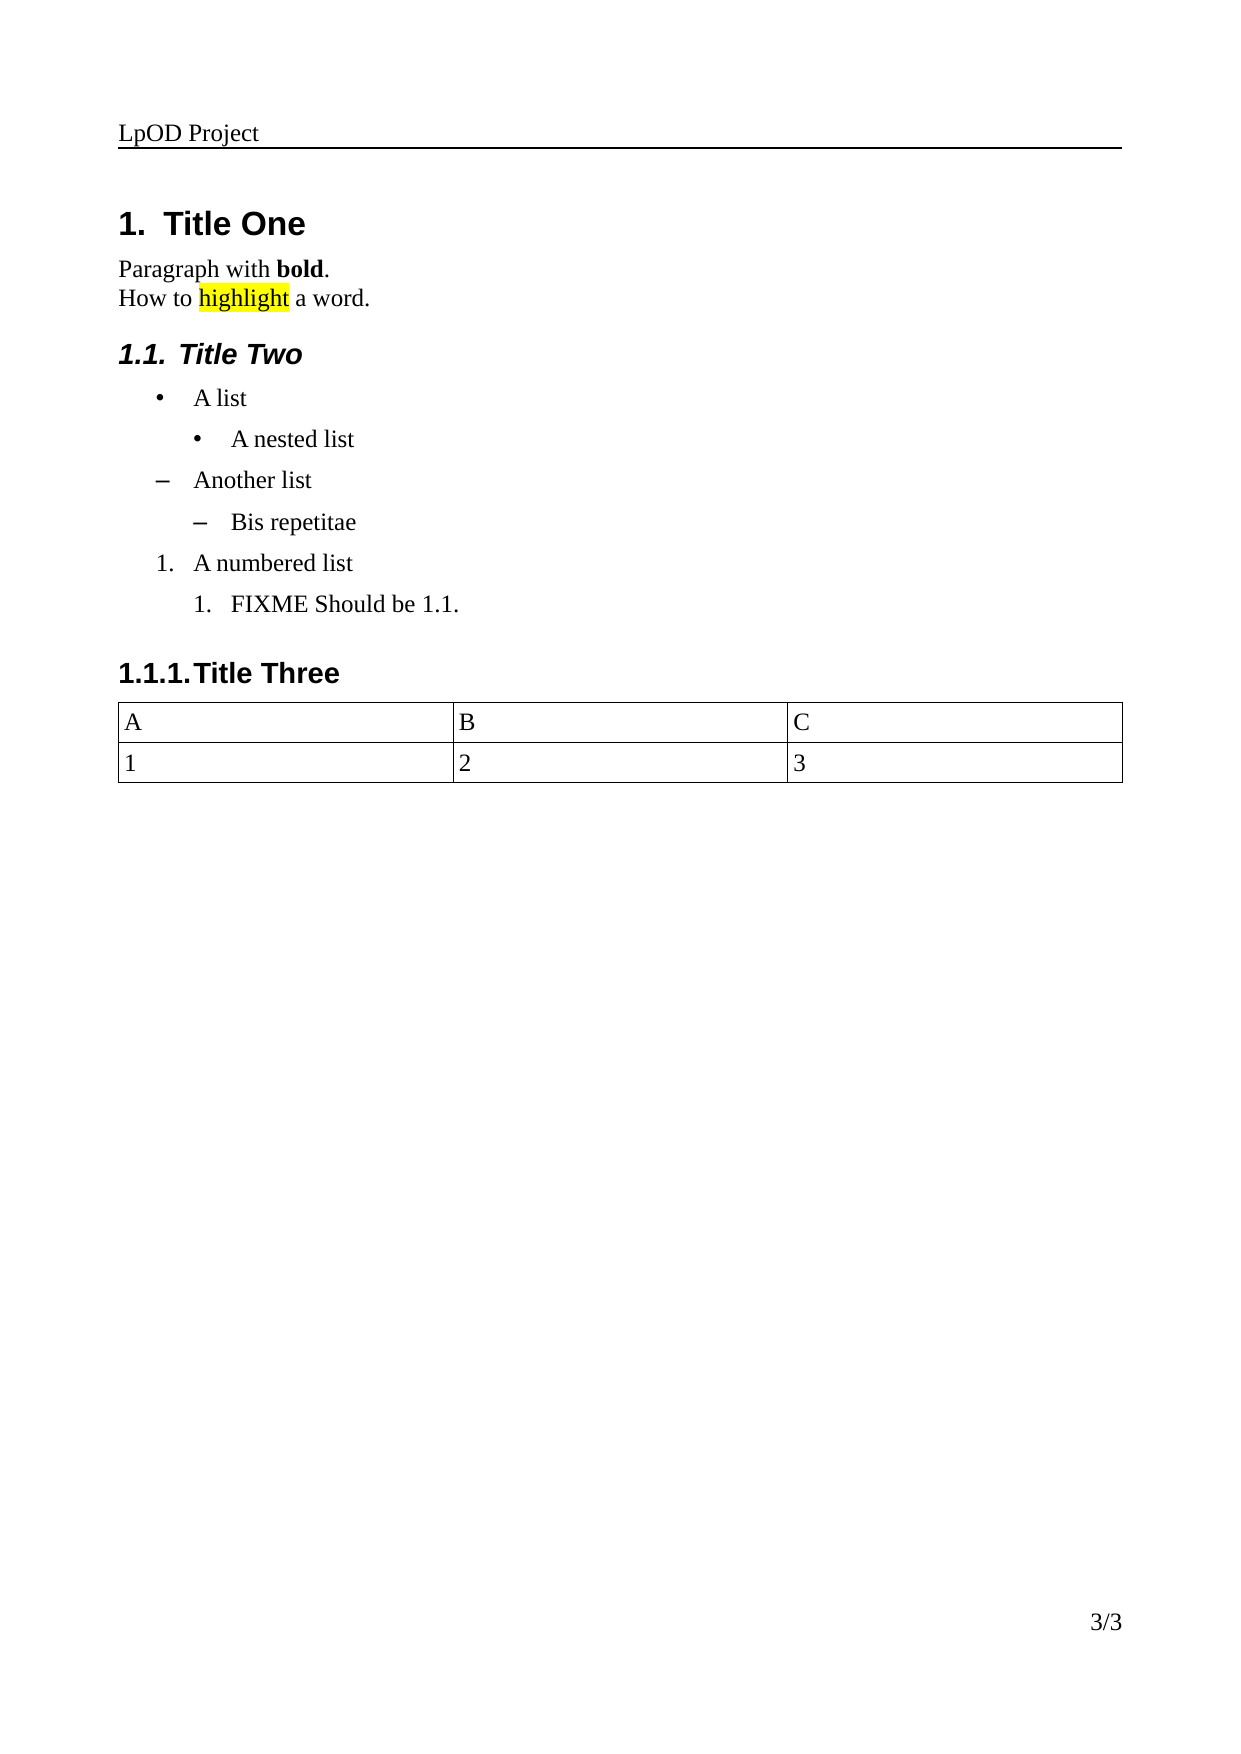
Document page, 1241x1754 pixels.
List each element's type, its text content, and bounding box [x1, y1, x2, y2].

subtitle Title Three [118, 656, 1122, 689]
table_header B [454, 703, 787, 742]
table_header C [788, 703, 1122, 742]
table_cell 1 [119, 743, 453, 782]
table_cell 3 [788, 743, 1122, 782]
list A nested list [193, 424, 1122, 453]
text How to highlight a word. [289, 283, 1122, 312]
list A numbered list [156, 548, 1122, 577]
table_cell 2 [454, 743, 787, 782]
list FIXME Should be 1.1. [193, 589, 1122, 618]
list Another list [156, 466, 1122, 494]
text Paragraph with bold. [118, 254, 1122, 283]
list Bis repetitae [193, 507, 1122, 536]
text How to highlight a word. [118, 283, 199, 312]
list A list [156, 383, 1122, 412]
subtitle Title Two [118, 337, 1122, 371]
subtitle Title One [118, 203, 1122, 242]
table_header A [119, 703, 453, 742]
